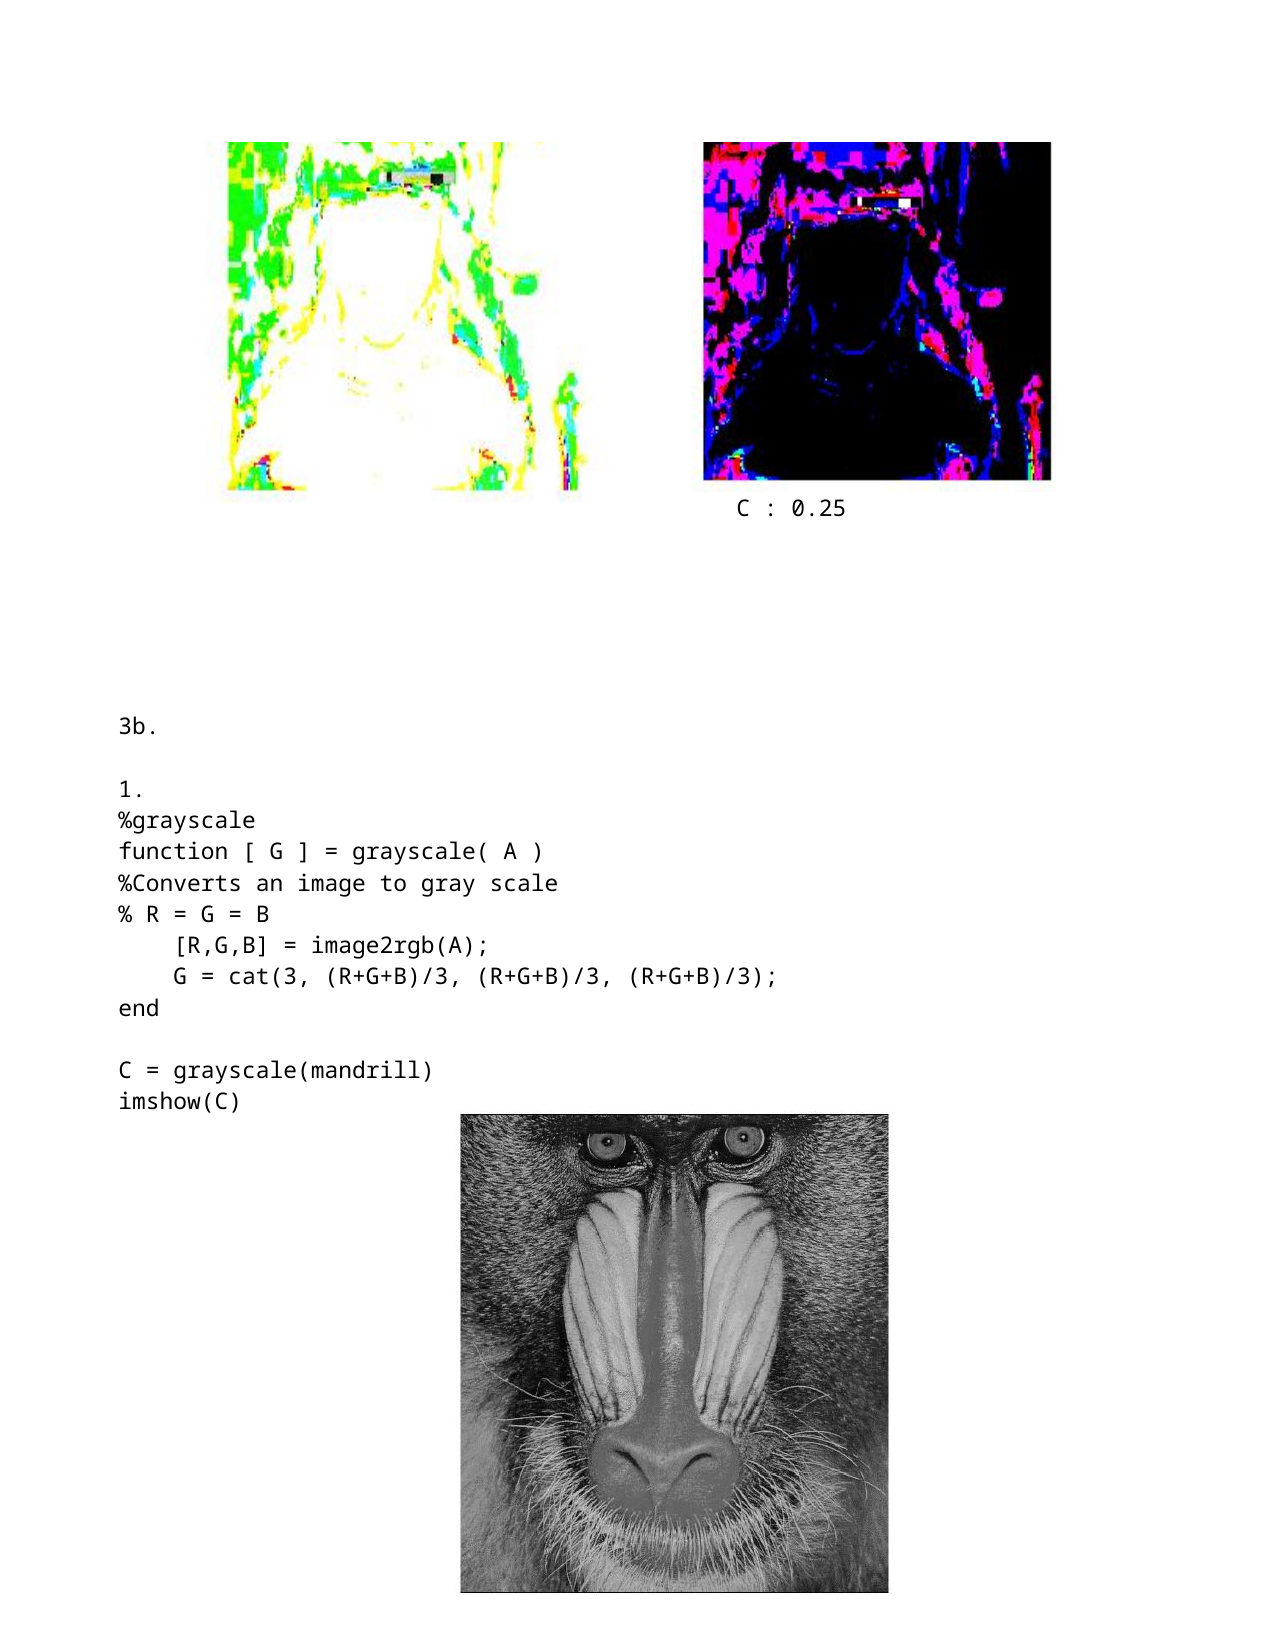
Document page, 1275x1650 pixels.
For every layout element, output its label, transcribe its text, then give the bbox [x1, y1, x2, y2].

text function [ G ] = grayscale( A ) [118, 835, 1157, 866]
text imshow(C) [118, 1085, 1157, 1116]
text G = cat(3, (R+G+B)/3, (R+G+B)/3, (R+G+B)/3); [118, 960, 1157, 991]
text 1. [118, 773, 1157, 804]
text % R = G = B [118, 898, 1157, 929]
picture [82, 142, 1067, 604]
text [R,G,B] = image2rgb(A); [118, 929, 1157, 960]
text end [118, 991, 1157, 1023]
text C = grayscale(mandrill) [118, 1054, 1157, 1085]
picture [380, 1086, 968, 1650]
text C : 0.25 [118, 118, 1157, 554]
text 3b. [118, 710, 1157, 741]
text %grayscale [118, 804, 1157, 835]
text %Converts an image to gray scale [118, 866, 1157, 898]
